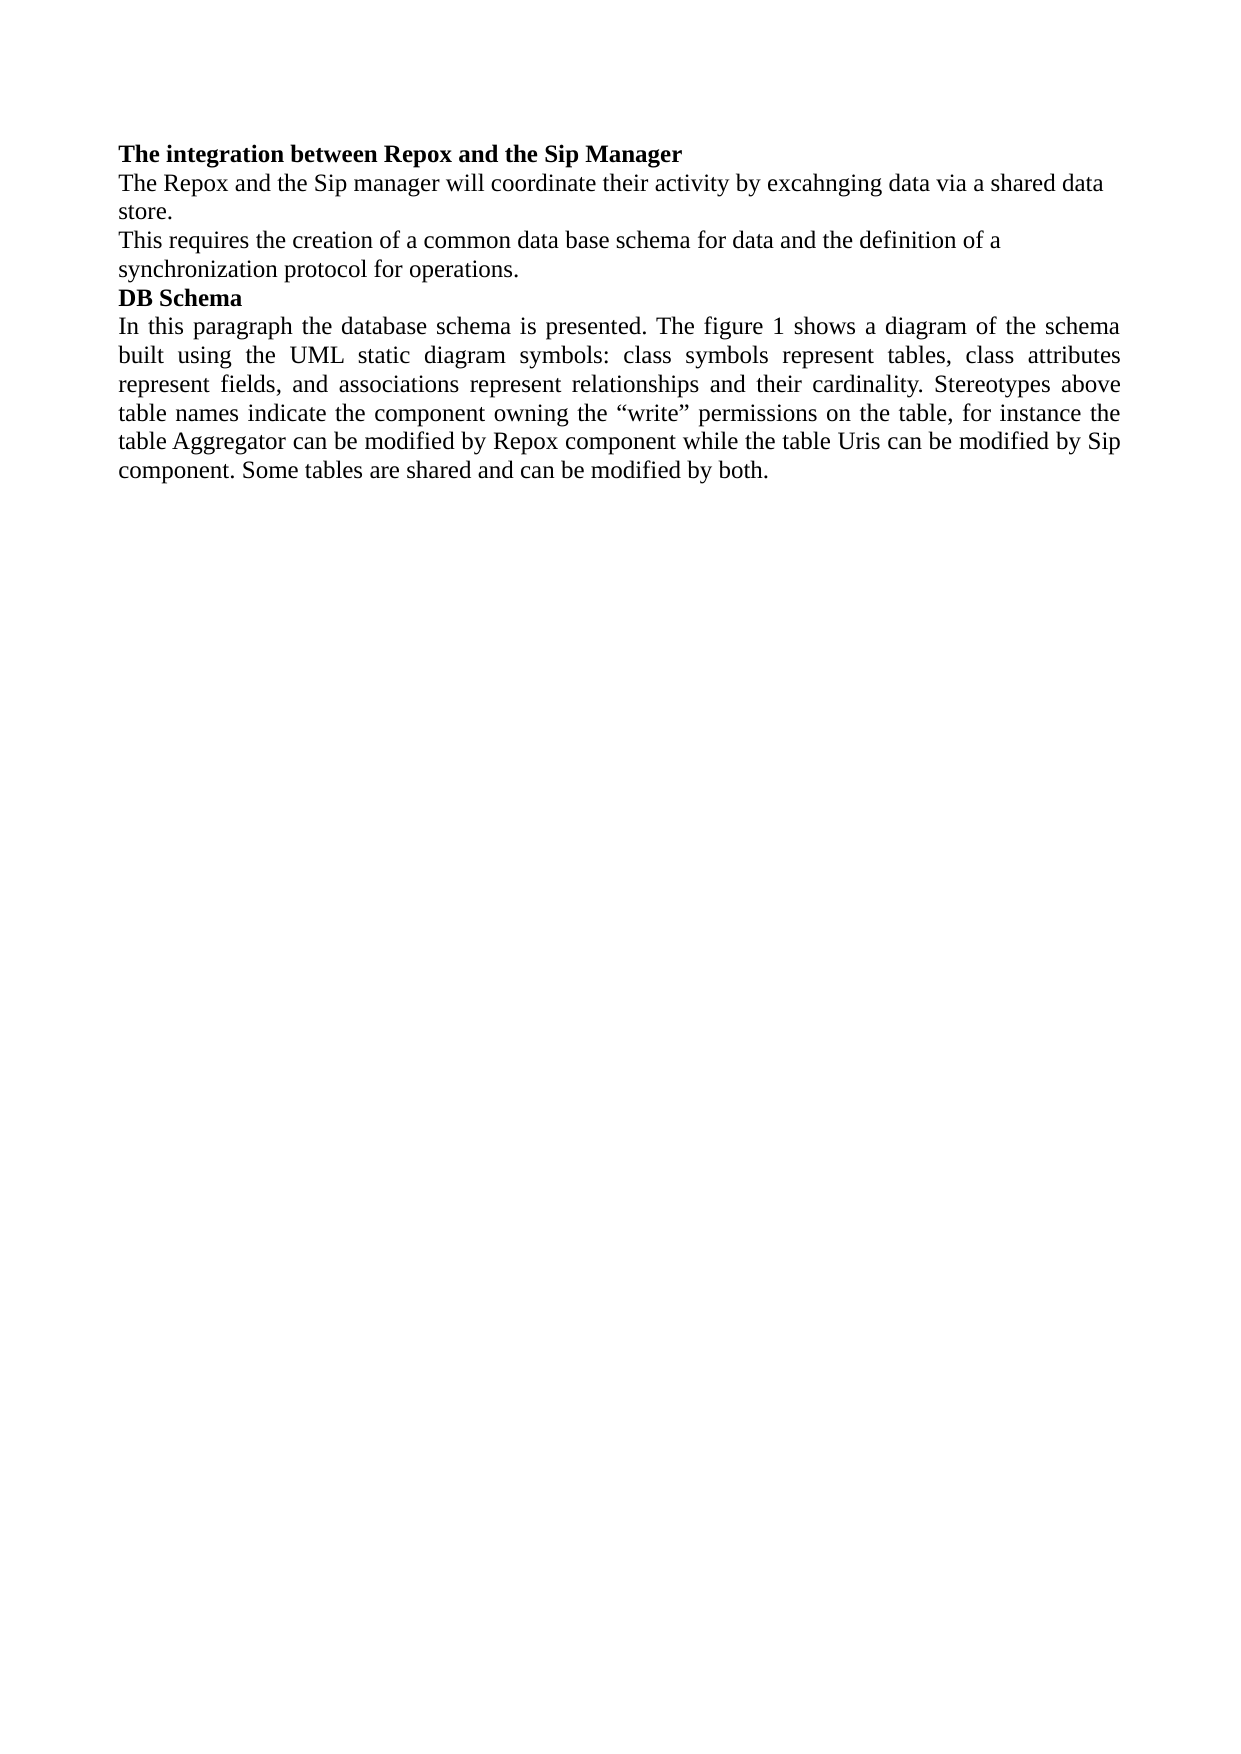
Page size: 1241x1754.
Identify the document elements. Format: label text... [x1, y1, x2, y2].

text In this paragraph the database schema is presented. The figure 1 shows a diagram of the schema built using the UML static diagram symbols: class symbols represent tables, class attributes represent fields, and associations represent relationships and their cardinality. Stereotypes above table names indicate the component owning the “write” permissions on the table, for instance the table Aggregator can be modified by Repox component while the table Uris can be modified by Sip component. Some tables are shared and can be modified by both. [118, 311, 1122, 484]
text DB Schema [118, 283, 1122, 311]
subtitle The integration between Repox and the Sip Manager [118, 139, 1122, 168]
text The Repox and the Sip manager will coordinate their activity by excahnging data via a shared data store. [118, 168, 1122, 225]
text This requires the creation of a common data base schema for data and the definition of a synchronization protocol for operations. [118, 225, 1122, 283]
